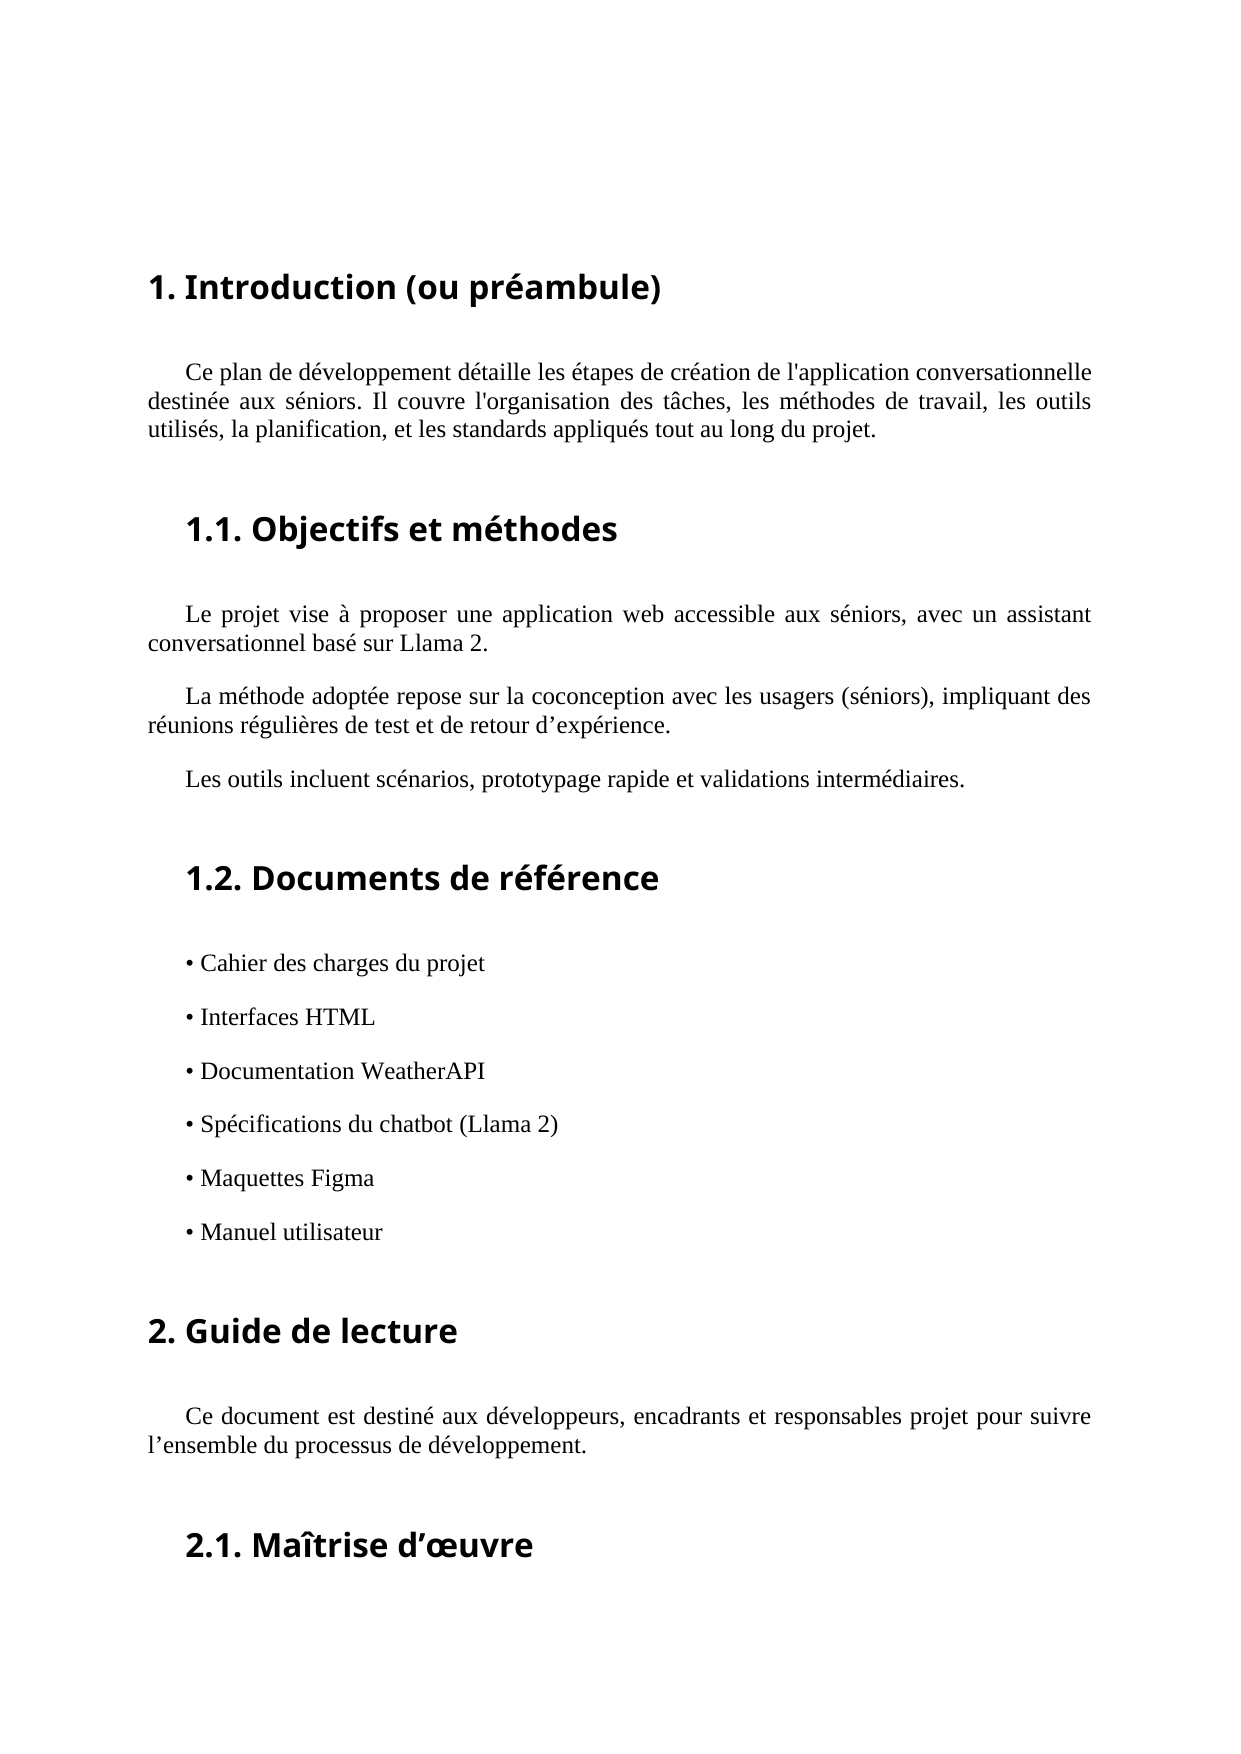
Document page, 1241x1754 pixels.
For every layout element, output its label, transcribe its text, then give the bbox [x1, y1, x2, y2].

text • Interfaces HTML [148, 1002, 1092, 1031]
text • Spécifications du chatbot (Llama 2) [148, 1109, 1092, 1138]
text • Cahier des charges du projet [148, 948, 1092, 977]
subtitle 1.2. Documents de référence [148, 855, 1092, 901]
text La méthode adoptée repose sur la coconception avec les usagers (séniors), impliquant des réunions régulières de test et de retour d’expérience. [148, 681, 1092, 739]
text Les outils incluent scénarios, prototypage rapide et validations intermédiaires. [148, 764, 1092, 793]
subtitle 2. Guide de lecture [148, 1308, 1092, 1354]
text Ce plan de développement détaille les étapes de création de l'application conversationnelle destinée aux séniors. Il couvre l'organisation des tâches, les méthodes de travail, les outils utilisés, la planification, et les standards appliqués tout au long du projet. [148, 357, 1092, 443]
text Ce document est destiné aux développeurs, encadrants et responsables projet pour suivre l’ensemble du processus de développement. [148, 1401, 1092, 1459]
subtitle 1. Introduction (ou préambule) [148, 264, 1092, 309]
text Le projet vise à proposer une application web accessible aux séniors, avec un assistant conversationnel basé sur Llama 2. [148, 599, 1092, 656]
text • Maquettes Figma [148, 1163, 1092, 1192]
text • Documentation WeatherAPI [148, 1056, 1092, 1084]
subtitle 1.1. Objectifs et méthodes [148, 506, 1092, 551]
text • Manuel utilisateur [148, 1217, 1092, 1246]
subtitle 2.1. Maîtrise d’œuvre [148, 1521, 1092, 1567]
